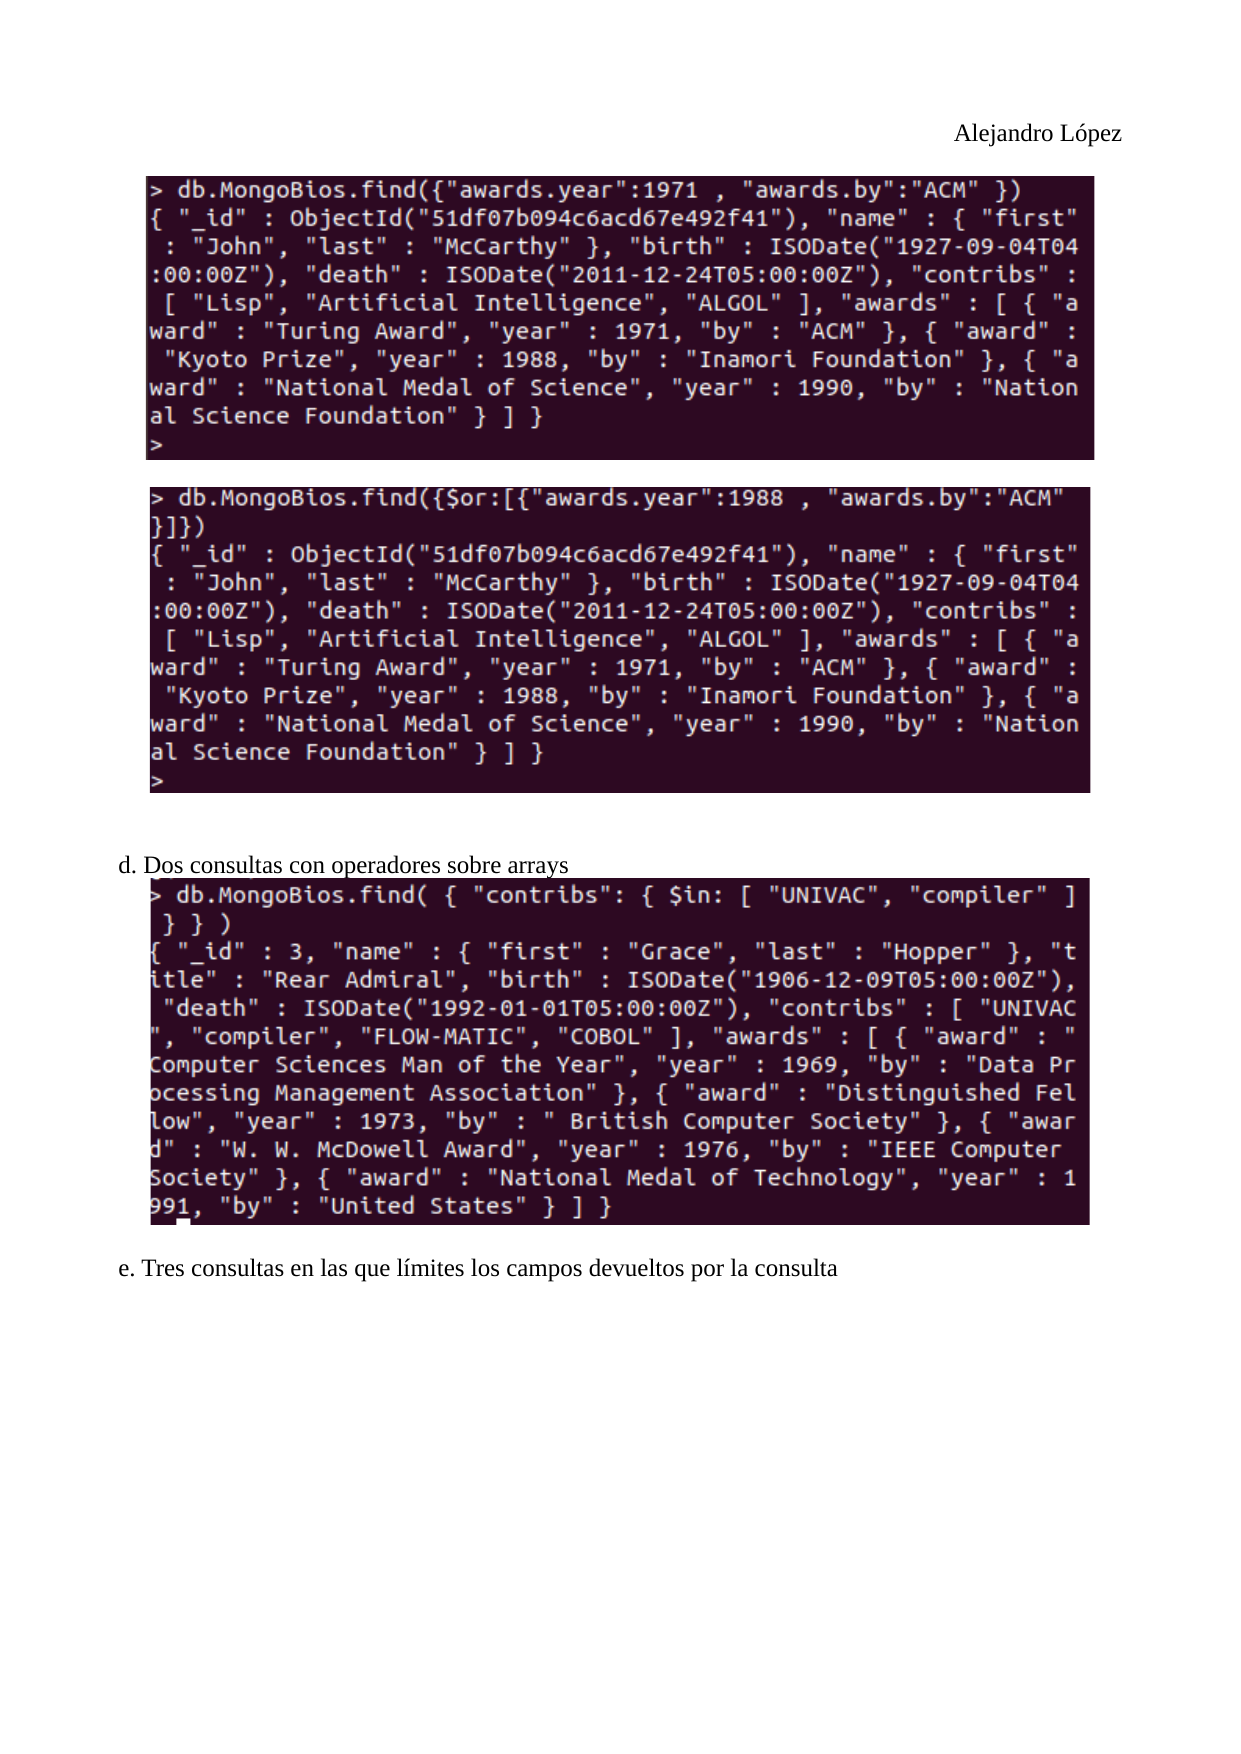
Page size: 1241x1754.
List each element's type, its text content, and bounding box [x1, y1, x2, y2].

picture [145, 176, 1095, 460]
text e. Tres consultas en las que límites los campos devueltos por la consulta [118, 1253, 1122, 1282]
text d. Dos consultas con operadores sobre arrays [118, 850, 1122, 879]
picture [150, 878, 1090, 1225]
picture [149, 487, 1091, 793]
